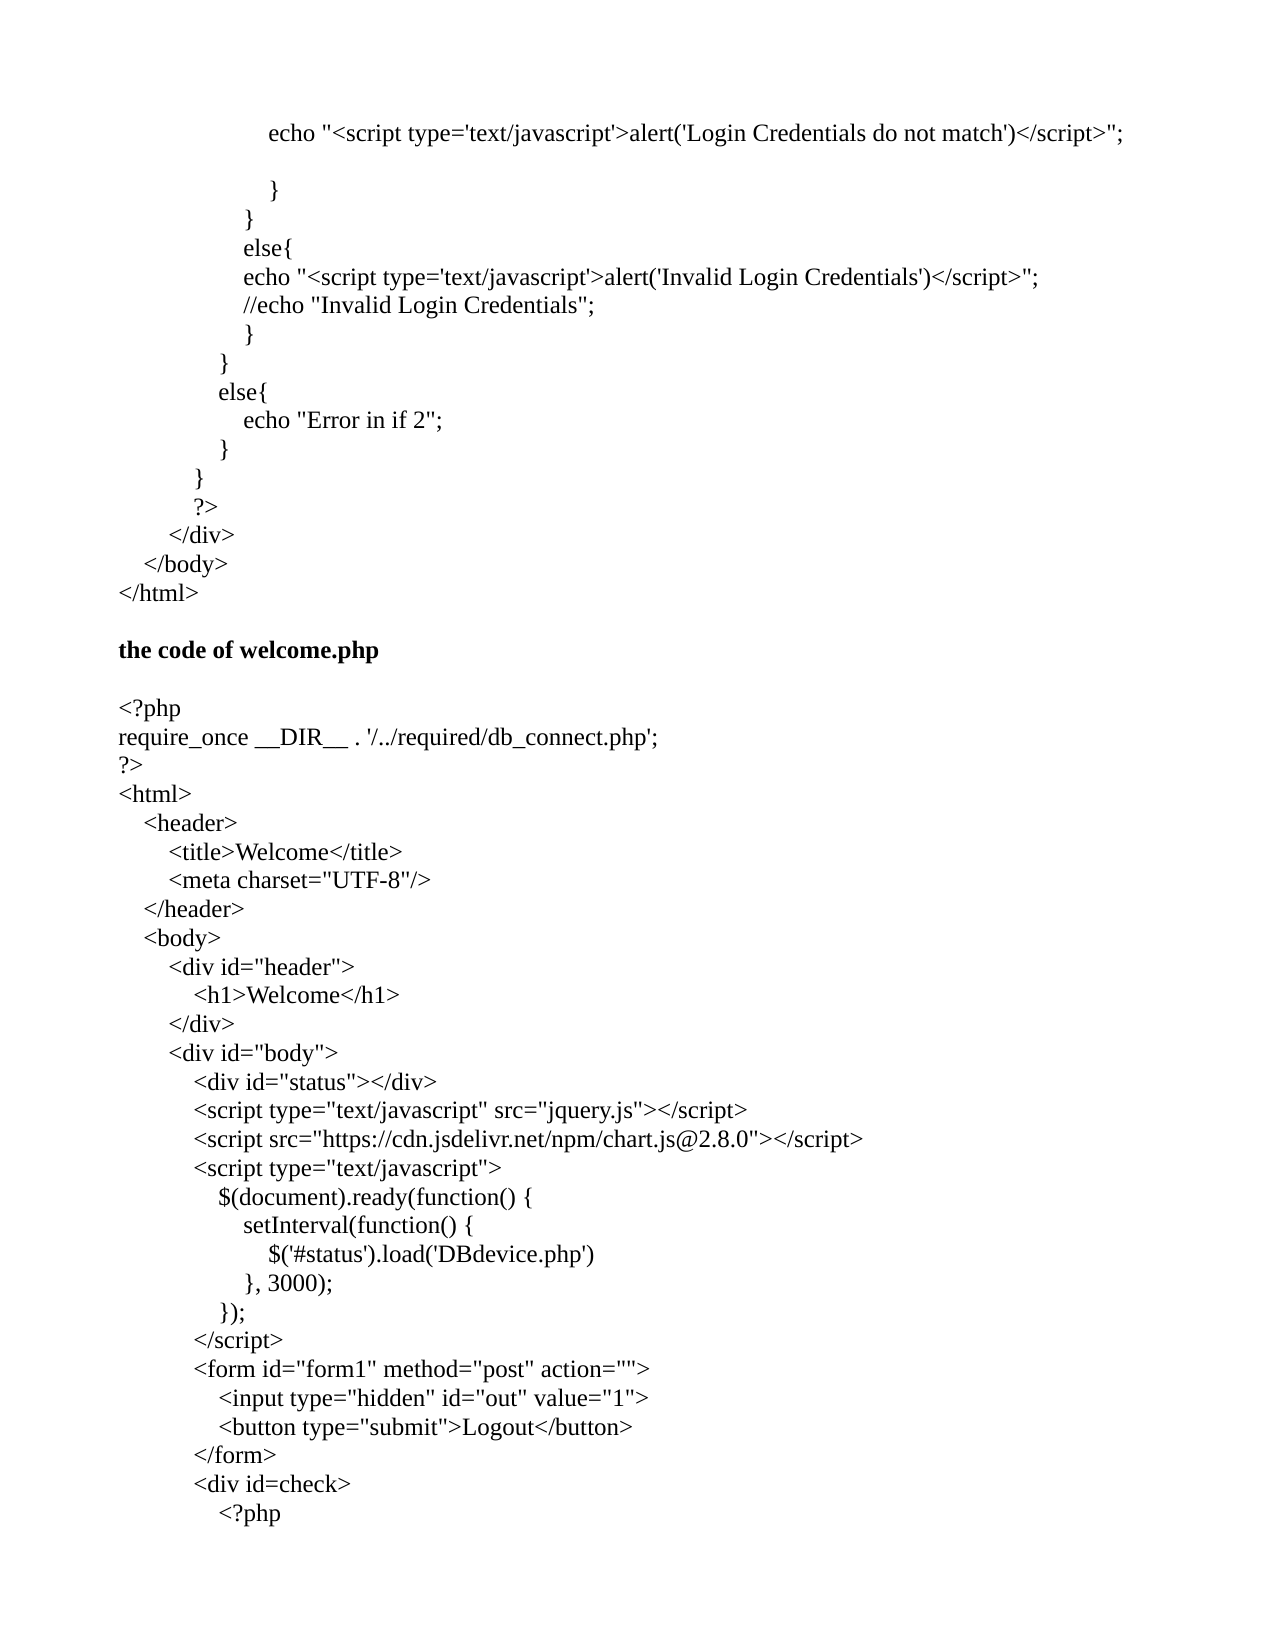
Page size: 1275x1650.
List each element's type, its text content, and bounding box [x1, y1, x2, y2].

text </script> [118, 1326, 1157, 1354]
text </html> [118, 578, 1157, 607]
text } [118, 434, 1157, 463]
text <html> [118, 779, 1157, 808]
text echo "Error in if 2"; [118, 406, 1157, 434]
text $('#status').load('DBdevice.php') [118, 1239, 1157, 1268]
text <div id="header"> [118, 952, 1157, 981]
text <script src="https://cdn.jsdelivr.net/npm/chart.js@2.8.0"></script> [118, 1124, 1157, 1153]
text setInterval(function() { [118, 1211, 1157, 1239]
text }, 3000); [118, 1268, 1157, 1297]
text <form id="form1" method="post" action=""> [118, 1354, 1157, 1383]
text <?php [118, 1498, 1157, 1527]
text //echo "Invalid Login Credentials"; [118, 291, 1157, 319]
text } [118, 319, 1157, 348]
text else{ [118, 377, 1157, 406]
text }); [118, 1297, 1157, 1326]
text <button type="submit">Logout</button> [118, 1412, 1157, 1441]
text <body> [118, 923, 1157, 952]
text <div id="body"> [118, 1038, 1157, 1067]
text <input type="hidden" id="out" value="1"> [118, 1383, 1157, 1412]
text ?> [118, 751, 1157, 779]
text <div id=check> [118, 1469, 1157, 1498]
text </body> [118, 549, 1157, 578]
text <title>Welcome</title> [118, 837, 1157, 866]
text the code of welcome.php [118, 636, 1157, 664]
text ?> [118, 492, 1157, 521]
text <div id="status"></div> [118, 1067, 1157, 1096]
text } [118, 348, 1157, 377]
text <meta charset="UTF-8"/> [118, 866, 1157, 894]
text echo "<script type='text/javascript'>alert('Invalid Login Credentials')</script>"; [118, 262, 1157, 291]
text </div> [118, 1009, 1157, 1038]
text } [118, 204, 1157, 233]
text </header> [118, 894, 1157, 923]
text <script type="text/javascript" src="jquery.js"></script> [118, 1096, 1157, 1124]
text <header> [118, 808, 1157, 837]
text <h1>Welcome</h1> [118, 981, 1157, 1009]
text $(document).ready(function() { [118, 1182, 1157, 1211]
text <?php [118, 693, 1157, 722]
text } [118, 176, 1157, 204]
text echo "<script type='text/javascript'>alert('Login Credentials do not match')</script>"; [118, 118, 1157, 147]
text require_once __DIR__ . '/../required/db_connect.php'; [118, 722, 1157, 751]
text </form> [118, 1441, 1157, 1469]
text </div> [118, 521, 1157, 549]
text else{ [118, 233, 1157, 262]
text } [118, 463, 1157, 492]
text <script type="text/javascript"> [118, 1153, 1157, 1182]
